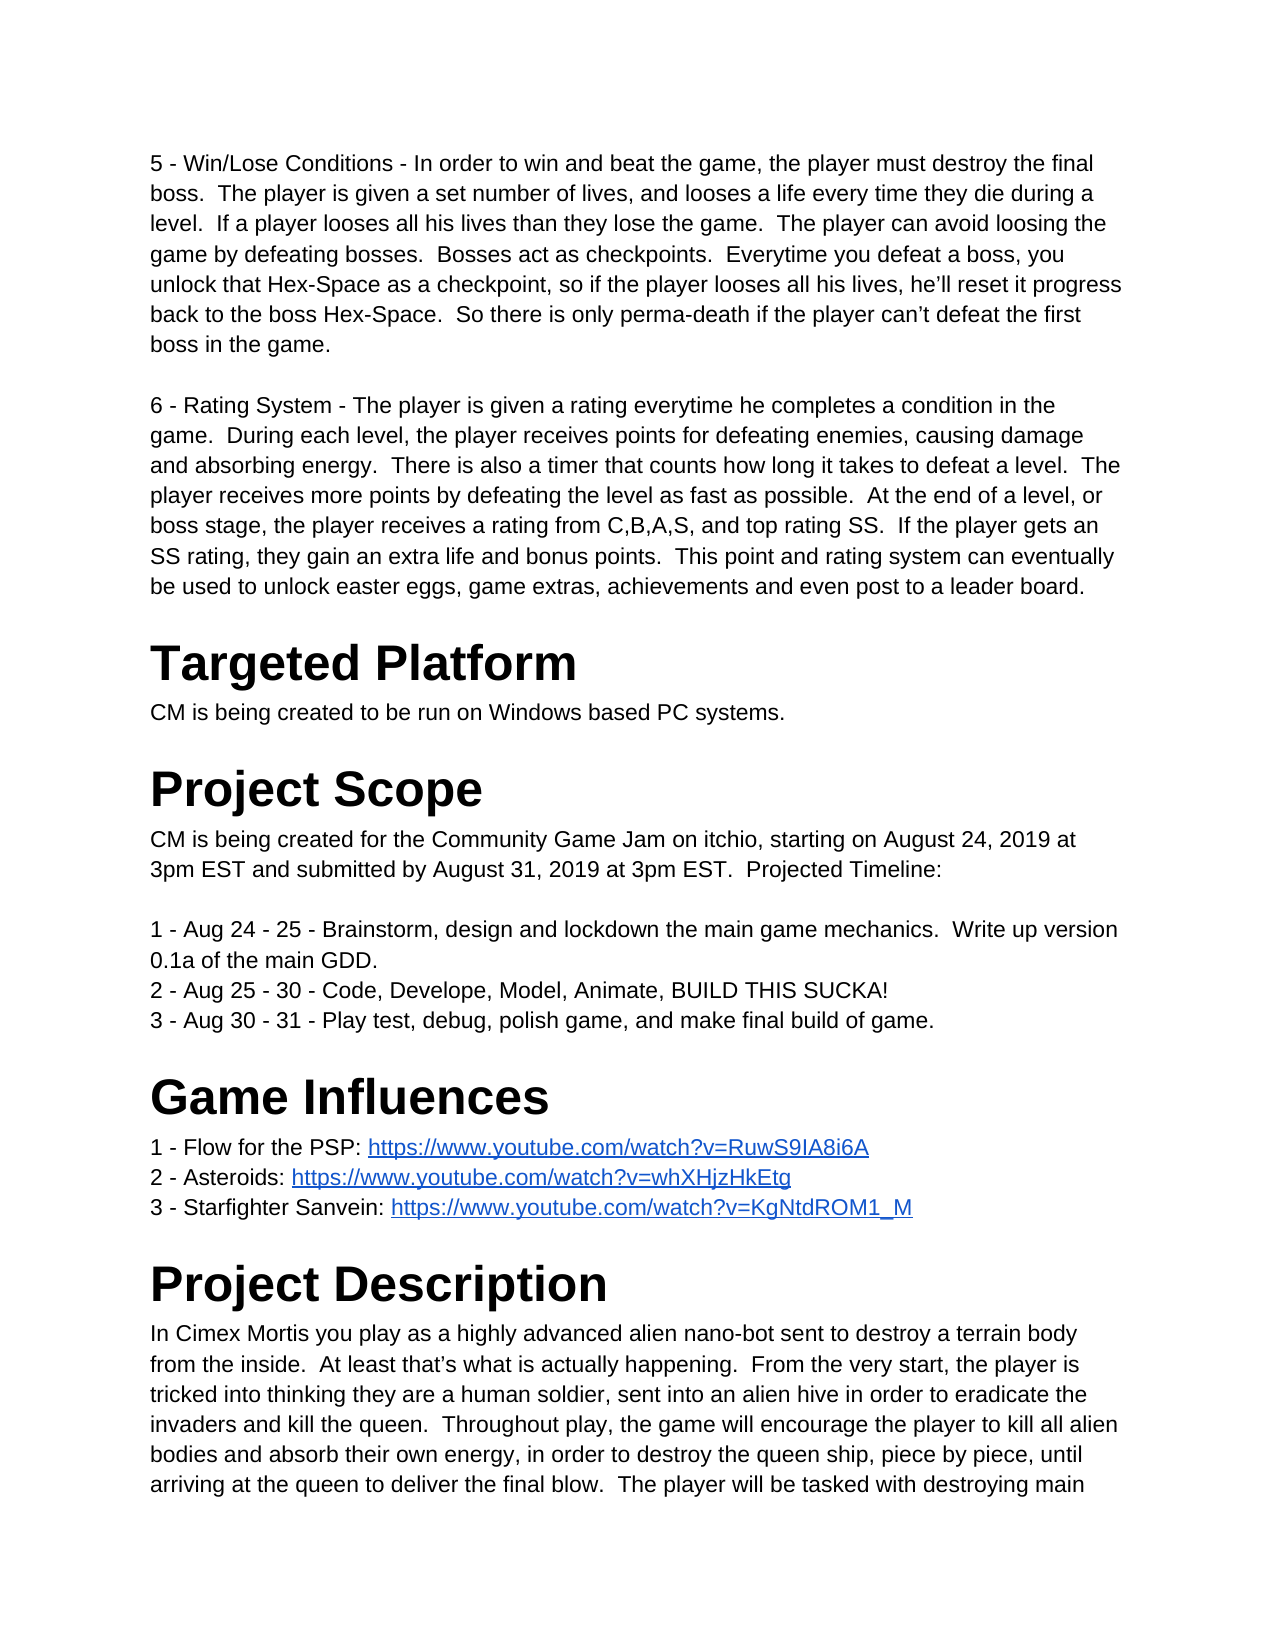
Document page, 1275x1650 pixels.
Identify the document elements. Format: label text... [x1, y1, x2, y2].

text 3 - Starfighter Sanvein: https://www.youtube.com/watch?v=KgNtdROM1_M [150, 1194, 1125, 1220]
text Game Influences [150, 1067, 1125, 1125]
text Project Description [150, 1254, 1125, 1312]
text CM is being created to be run on Windows based PC systems. [150, 699, 1125, 726]
text Targeted Platform [150, 633, 1125, 691]
text CM is being created for the Community Game Jam on itchio, starting on August 24, 2019 at 3pm EST and submitted by August 31, 2019 at 3pm EST. Projected Timeline: [150, 826, 1125, 882]
text 5 - Win/Lose Conditions - In order to win and beat the game, the player must destroy the final boss. The player is given a set number of lives, and looses a life every time they die during a level. If a player looses all his lives than they lose the game. The player can avoid loosing the game by defeating bosses. Bosses act as checkpoints. Everytime you defeat a boss, you unlock that Hex-Space as a checkpoint, so if the player looses all his lives, he’ll reset it progress back to the boss Hex-Space. So there is only perma-death if the player can’t defeat the first boss in the game. [150, 150, 1125, 358]
text 6 - Rating System - The player is given a rating everytime he completes a condition in the game. During each level, the player receives points for defeating enemies, causing damage and absorbing energy. There is also a timer that counts how long it takes to defeat a level. The player receives more points by defeating the level as fast as possible. At the end of a level, or boss stage, the player receives a rating from C,B,A,S, and top rating SS. If the player gets an SS rating, they gain an extra life and bonus points. This point and rating system can eventually be used to unlock easter eggs, game extras, achievements and even post to a leader board. [150, 392, 1125, 599]
text 3 - Aug 30 - 31 - Play test, debug, polish game, and make final build of game. [150, 1007, 1125, 1033]
text In Cimex Mortis you play as a highly advanced alien nano-bot sent to destroy a terrain body from the inside. At least that’s what is actually happening. From the very start, the player is tricked into thinking they are a human soldier, sent into an alien hive in order to eradicate the invaders and kill the queen. Throughout play, the game will encourage the player to kill all alien bodies and absorb their own energy, in order to destroy the queen ship, piece by piece, until arriving at the queen to deliver the final blow. The player will be tasked with destroying main [150, 1320, 1125, 1498]
text 1 - Flow for the PSP: https://www.youtube.com/watch?v=RuwS9IA8i6A [150, 1133, 1125, 1160]
text 1 - Aug 24 - 25 - Brainstorm, design and lockdown the main game mechanics. Write up version 0.1a of the main GDD. [150, 916, 1125, 973]
text 2 - Aug 25 - 30 - Code, Develope, Model, Animate, BUILD THIS SUCKA! [150, 977, 1125, 1003]
text 2 - Asteroids: https://www.youtube.com/watch?v=whXHjzHkEtg [150, 1164, 1125, 1190]
text Project Scope [150, 760, 1125, 817]
